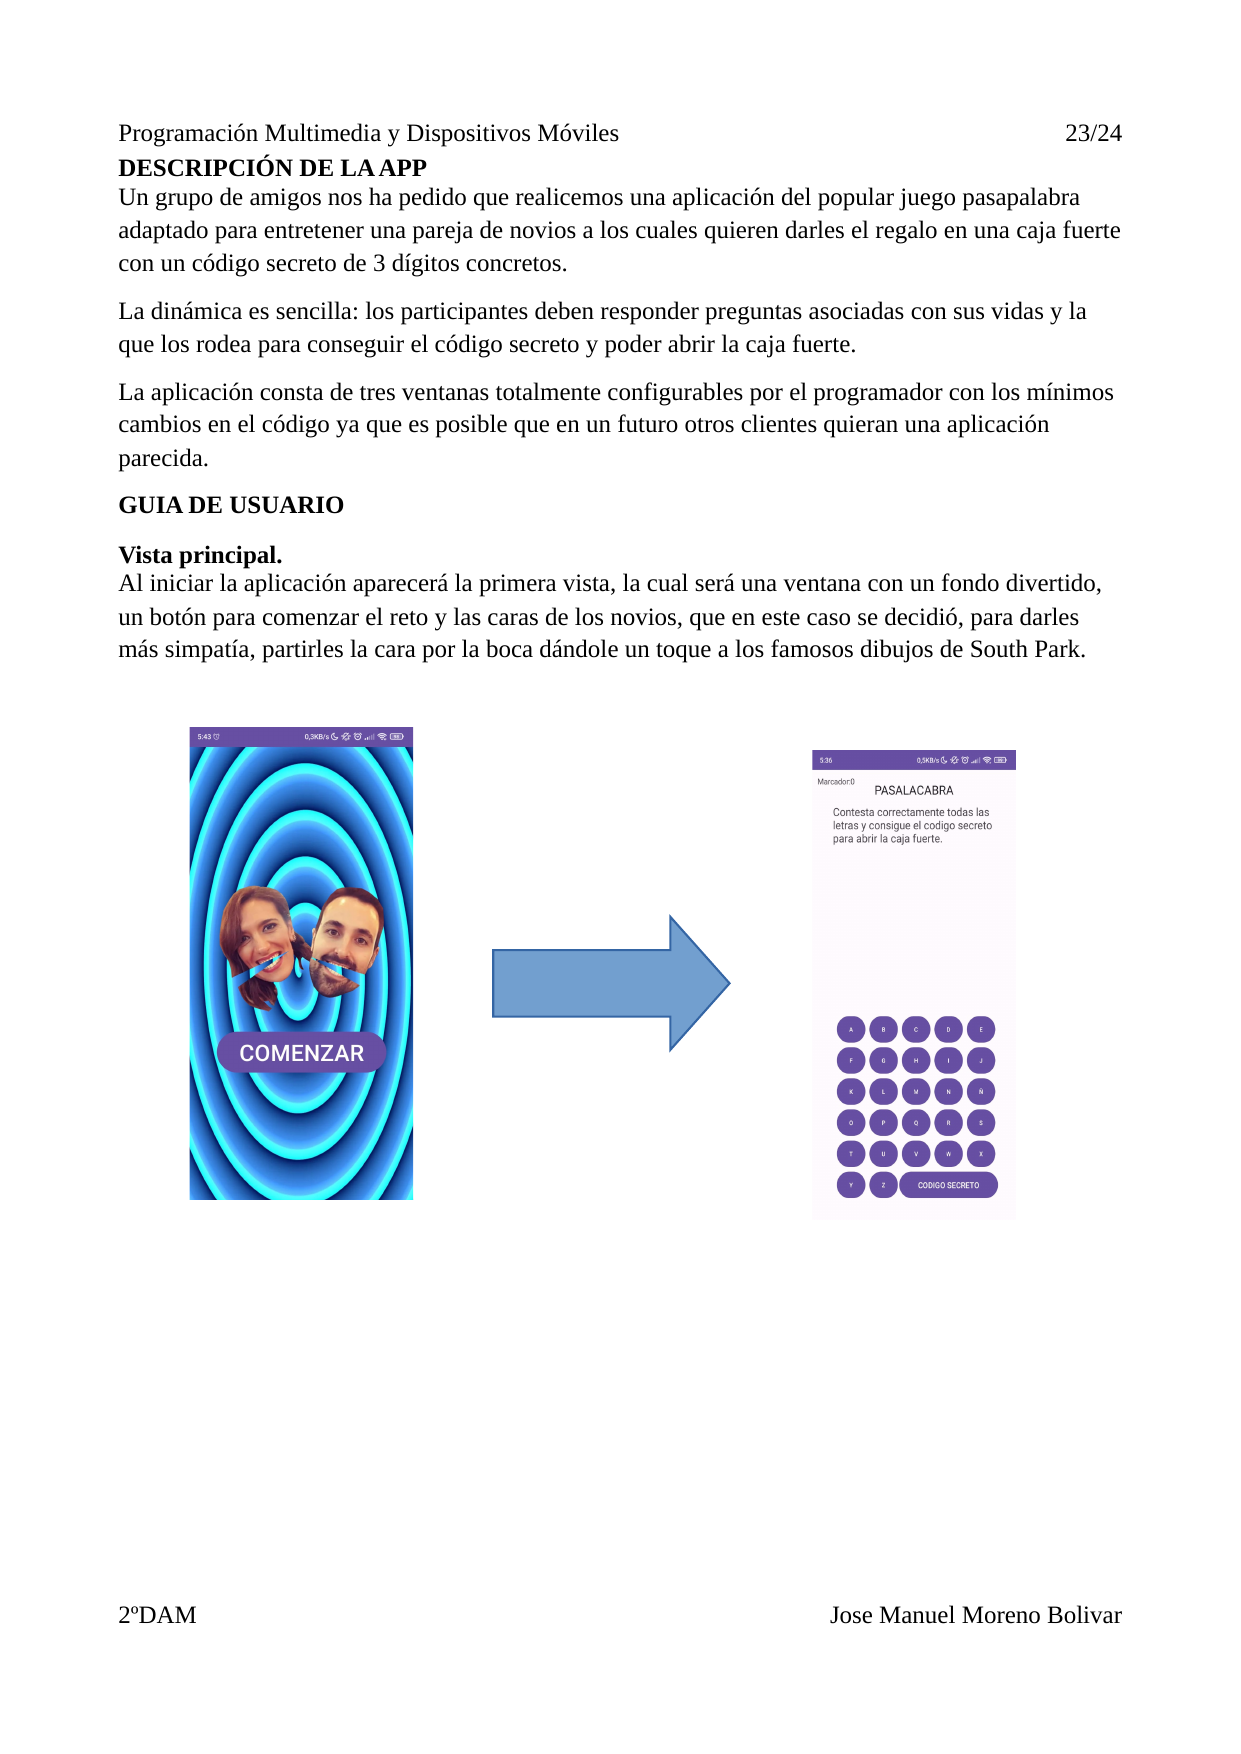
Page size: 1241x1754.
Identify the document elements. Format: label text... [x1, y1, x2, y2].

text Un grupo de amigos nos ha pedido que realicemos una aplicación del popular juego pasapalabra adaptado para entretener una pareja de novios a los cuales quieren darles el regalo en una caja fuerte con un código secreto de 3 dígitos concretos. [118, 182, 1122, 277]
subtitle Vista principal. [118, 540, 1122, 568]
subtitle GUIA DE USUARIO [118, 490, 1122, 519]
text La dinámica es sencilla: los participantes deben responder preguntas asociadas con sus vidas y la que los rodea para conseguir el código secreto y poder abrir la caja fuerte. [118, 296, 1122, 358]
picture [189, 727, 414, 1200]
text La aplicación consta de tres ventanas totalmente configurables por el programador con los mínimos cambios en el código ya que es posible que en un futuro otros clientes quieran una aplicación parecida. [118, 377, 1122, 471]
subtitle DESCRIPCIÓN DE LA APP [118, 153, 1122, 182]
text Al iniciar la aplicación aparecerá la primera vista, la cual será una ventana con un fondo divertido, un botón para comenzar el reto y las caras de los novios, que en este caso se decidió, para darles más simpatía, partirles la cara por la boca dándole un toque a los famosos dibujos de South Park. [118, 568, 1122, 663]
picture [812, 750, 1016, 1220]
